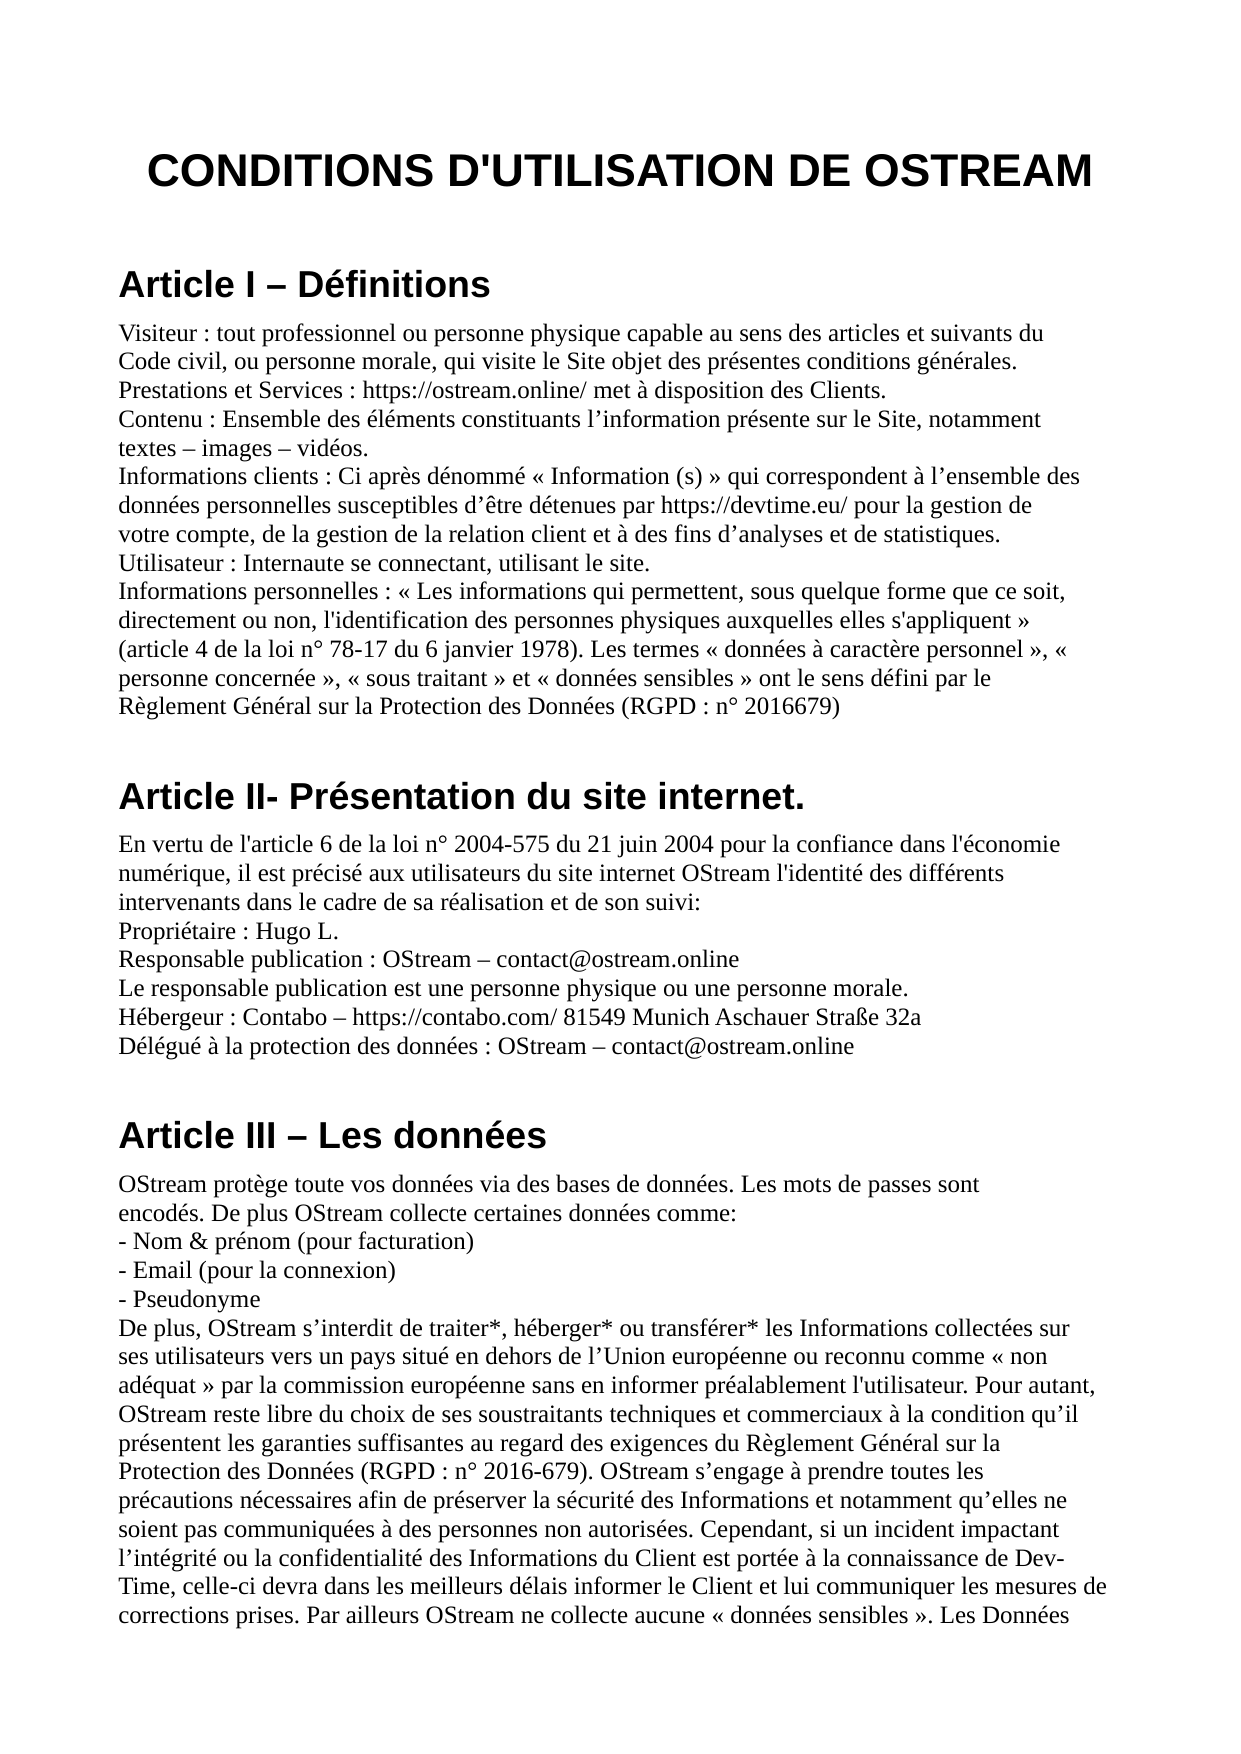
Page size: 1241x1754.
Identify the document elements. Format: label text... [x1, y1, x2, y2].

text (article 4 de la loi n° 78-17 du 6 janvier 1978). Les termes « données à caractère personnel », « [118, 634, 1122, 663]
text Informations personnelles : « Les informations qui permettent, sous quelque forme que ce soit, [118, 576, 1122, 605]
text corrections prises. Par ailleurs OStream ne collecte aucune « données sensibles ». Les Données [118, 1600, 1122, 1629]
text - Pseudonyme [118, 1284, 1122, 1313]
text l’intégrité ou la confidentialité des Informations du Client est portée à la connaissance de Dev- [118, 1543, 1122, 1571]
text encodés. De plus OStream collecte certaines données comme: [118, 1198, 1122, 1226]
text Prestations et Services : https://ostream.online/ met à disposition des Clients. [118, 375, 1122, 404]
text OStream protège toute vos données via des bases de données. Les mots de passes sont [118, 1169, 1122, 1198]
text Responsable publication : OStream – contact@ostream.online [118, 944, 1122, 973]
text Utilisateur : Internaute se connectant, utilisant le site. [118, 548, 1122, 576]
text adéquat » par la commission européenne sans en informer préalablement l'utilisateur. Pour autant, [118, 1370, 1122, 1399]
text Informations clients : Ci après dénommé « Information (s) » qui correspondent à l’ensemble des [118, 461, 1122, 490]
text précautions nécessaires afin de préserver la sécurité des Informations et notamment qu’elles ne [118, 1485, 1122, 1514]
title CONDITIONS D'UTILISATION DE OSTREAM [118, 143, 1122, 196]
text textes – images – vidéos. [118, 433, 1122, 461]
text Propriétaire : Hugo L. [118, 916, 1122, 944]
text numérique, il est précisé aux utilisateurs du site internet OStream l'identité des différents [118, 858, 1122, 887]
text directement ou non, l'identification des personnes physiques auxquelles elles s'appliquent » [118, 605, 1122, 634]
text Contenu : Ensemble des éléments constituants l’information présente sur le Site, notamment [118, 404, 1122, 433]
text - Nom & prénom (pour facturation) [118, 1226, 1122, 1255]
subtitle Article III – Les données [118, 1113, 1122, 1156]
text soient pas communiquées à des personnes non autorisées. Cependant, si un incident impactant [118, 1514, 1122, 1543]
text OStream reste libre du choix de ses soustraitants techniques et commerciaux à la condition qu’il [118, 1399, 1122, 1428]
text votre compte, de la gestion de la relation client et à des fins d’analyses et de statistiques. [118, 519, 1122, 548]
text Protection des Données (RGPD : n° 2016-679). OStream s’engage à prendre toutes les [118, 1456, 1122, 1485]
text personne concernée », « sous traitant » et « données sensibles » ont le sens défini par le [118, 663, 1122, 691]
text Hébergeur : Contabo – https://contabo.com/ 81549 Munich Aschauer Straße 32a [118, 1002, 1122, 1031]
text Règlement Général sur la Protection des Données (RGPD : n° 2016679) [118, 691, 1122, 720]
text Time, celle-ci devra dans les meilleurs délais informer le Client et lui communiquer les mesures de [118, 1571, 1122, 1600]
text En vertu de l'article 6 de la loi n° 2004-575 du 21 juin 2004 pour la confiance dans l'économie [118, 829, 1122, 858]
subtitle Article I – Définitions [118, 262, 1122, 305]
text Le responsable publication est une personne physique ou une personne morale. [118, 973, 1122, 1002]
text Délégué à la protection des données : OStream – contact@ostream.online [118, 1031, 1122, 1059]
text - Email (pour la connexion) [118, 1255, 1122, 1284]
text Code civil, ou personne morale, qui visite le Site objet des présentes conditions générales. [118, 346, 1122, 375]
text intervenants dans le cadre de sa réalisation et de son suivi: [118, 887, 1122, 916]
text données personnelles susceptibles d’être détenues par https://devtime.eu/ pour la gestion de [118, 490, 1122, 519]
subtitle Article II- Présentation du site internet. [118, 774, 1122, 817]
text présentent les garanties suffisantes au regard des exigences du Règlement Général sur la [118, 1428, 1122, 1456]
text ses utilisateurs vers un pays situé en dehors de l’Union européenne ou reconnu comme « non [118, 1341, 1122, 1370]
text Visiteur : tout professionnel ou personne physique capable au sens des articles et suivants du [118, 318, 1122, 346]
text De plus, OStream s’interdit de traiter*, héberger* ou transférer* les Informations collectées sur [118, 1313, 1122, 1341]
